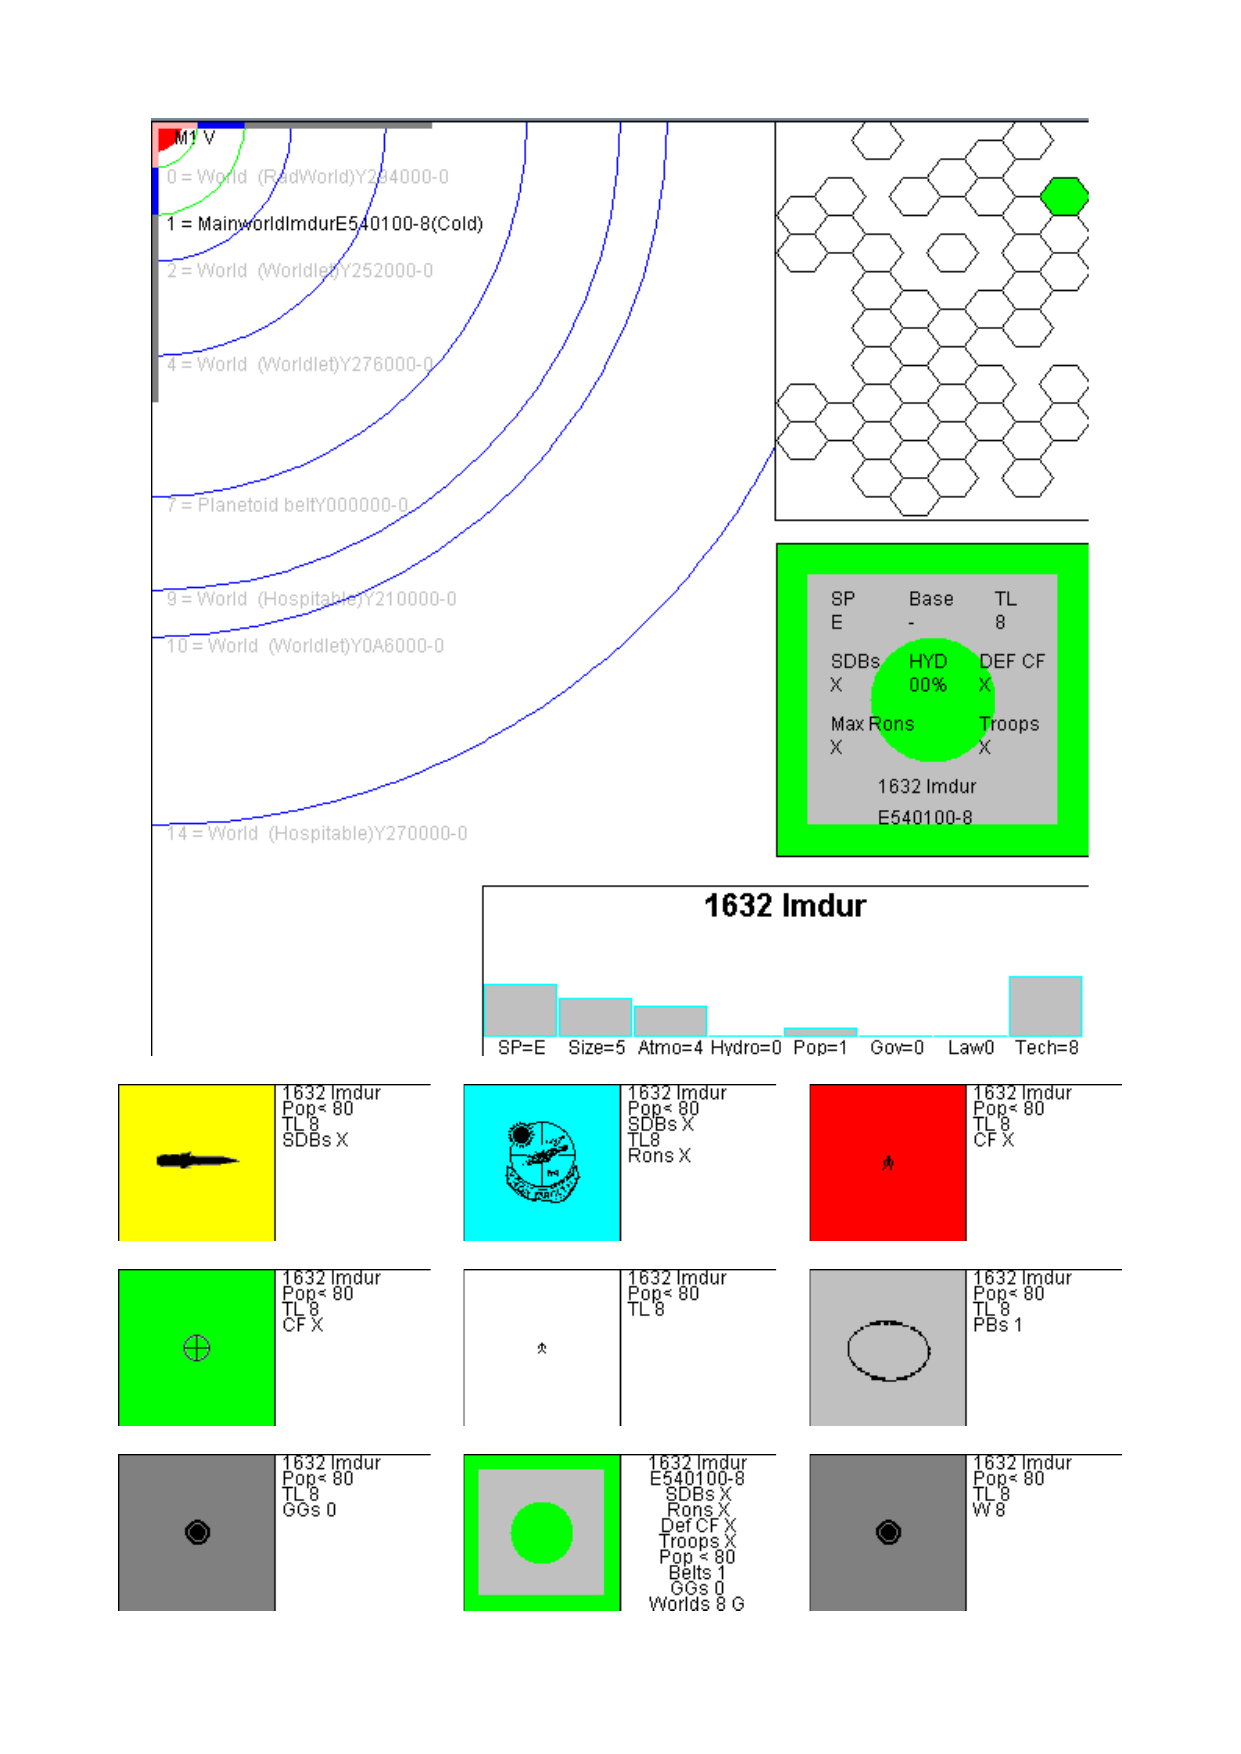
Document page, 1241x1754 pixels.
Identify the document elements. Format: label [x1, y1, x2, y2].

picture [118, 1269, 431, 1426]
picture [151, 118, 1089, 1056]
picture [118, 1454, 431, 1611]
picture [118, 1084, 431, 1241]
picture [463, 1269, 777, 1426]
picture [809, 1269, 1122, 1426]
picture [809, 1454, 1122, 1611]
picture [809, 1084, 1122, 1241]
picture [463, 1454, 777, 1611]
picture [463, 1084, 777, 1241]
